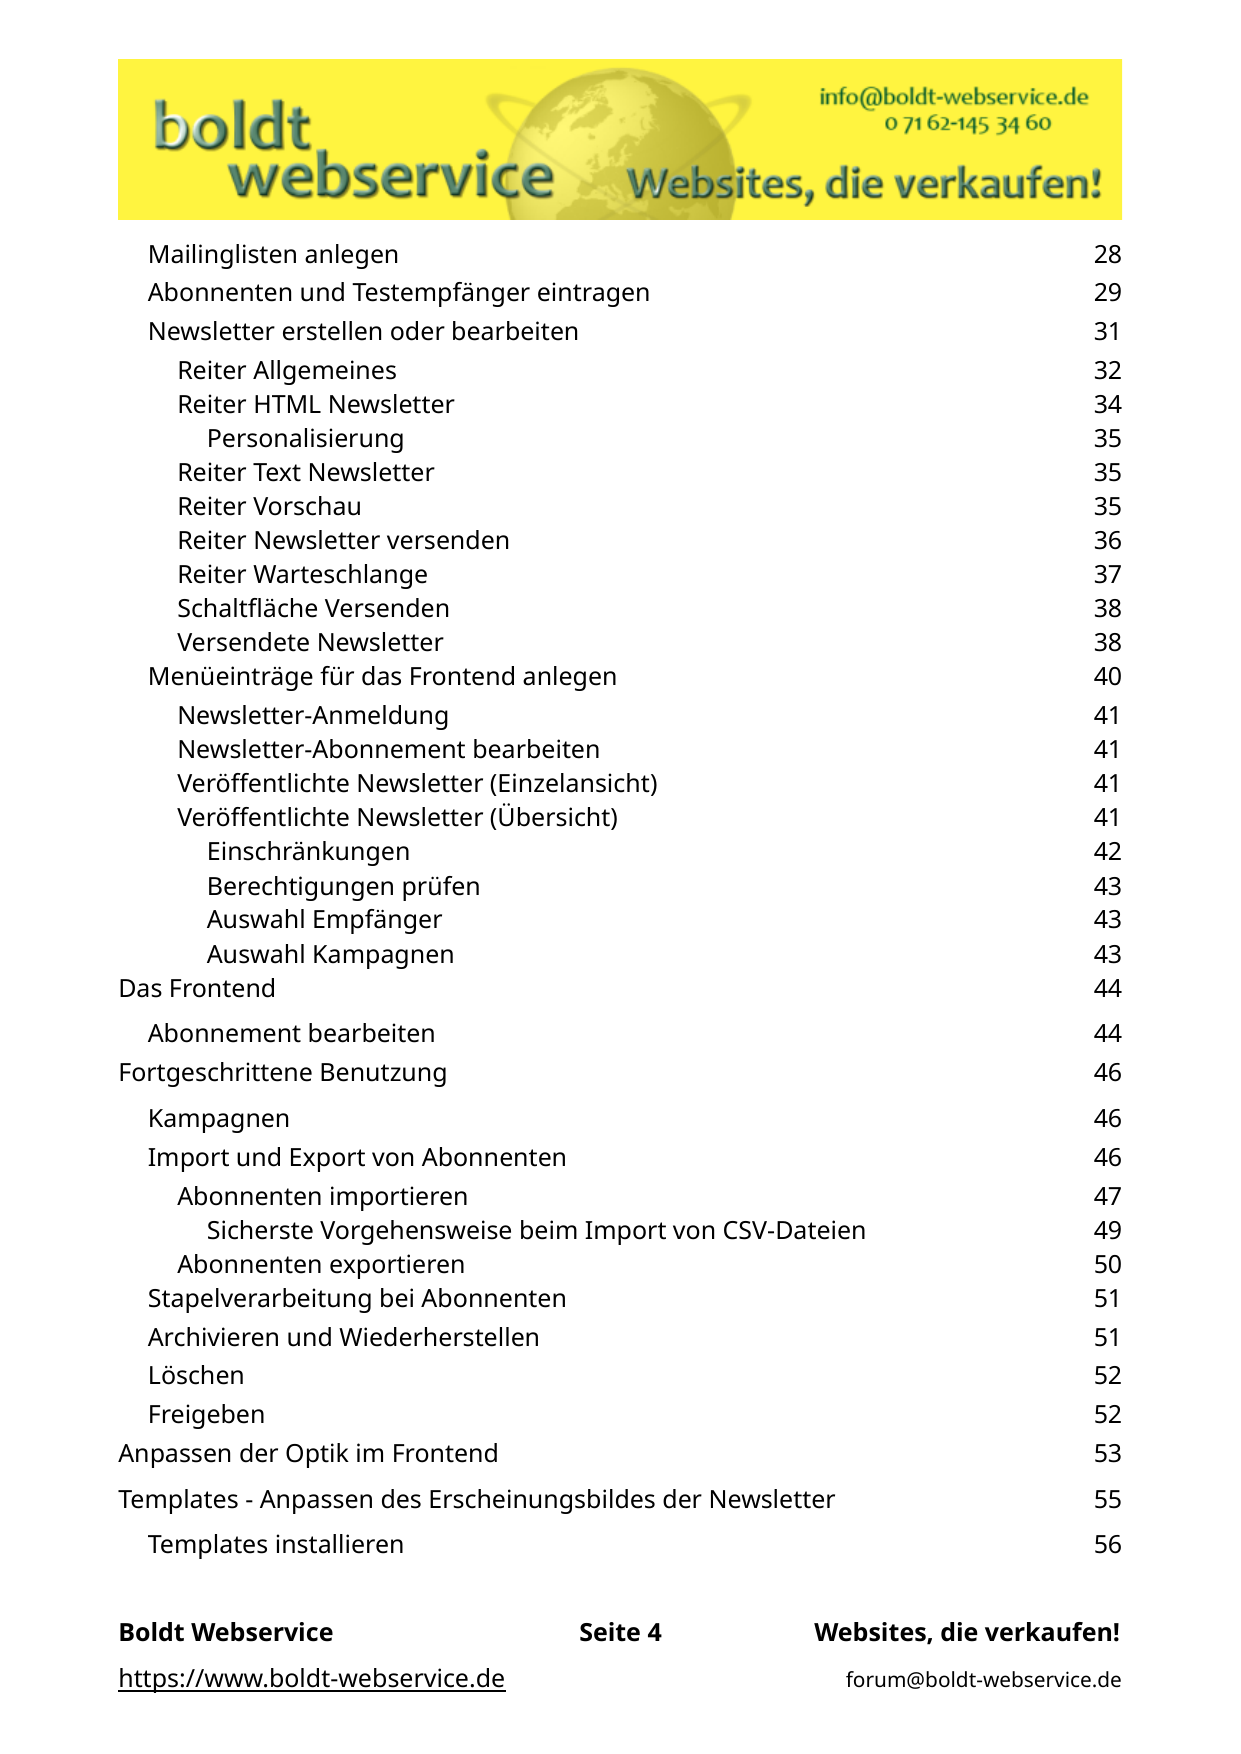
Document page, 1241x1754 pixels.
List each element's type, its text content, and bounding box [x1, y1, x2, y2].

text Newsletter-Abonnement bearbeiten 41 [177, 732, 1122, 766]
text Reiter HTML Newsletter 34 [177, 387, 1122, 421]
text Freigeben 52 [148, 1397, 1122, 1431]
text Mailinglisten anlegen 28 [148, 236, 1122, 270]
text Schaltfläche Versenden 38 [177, 591, 1122, 625]
text Veröffentlichte Newsletter (Einzelansicht) 41 [177, 766, 1122, 800]
text Abonnenten importieren 47 [177, 1178, 1122, 1212]
text Abonnenten und Testempfänger eintragen 29 [148, 275, 1122, 309]
text Auswahl Empfänger 43 [207, 902, 1122, 936]
text Abonnenten exportieren 50 [177, 1246, 1122, 1280]
text Versendete Newsletter 38 [177, 625, 1122, 659]
text Löschen 52 [148, 1358, 1122, 1392]
text Menüeinträge für das Frontend anlegen 40 [148, 659, 1122, 693]
text Reiter Allgemeines 32 [177, 352, 1122, 387]
text Personalisierung 35 [207, 421, 1122, 455]
text Reiter Text Newsletter 35 [177, 455, 1122, 489]
text Veröffentlichte Newsletter (Übersicht) 41 [177, 800, 1122, 834]
text Templates installieren 56 [148, 1527, 1122, 1561]
text Reiter Vorschau 35 [177, 489, 1122, 523]
text Berechtigungen prüfen 43 [207, 868, 1122, 902]
text Reiter Newsletter versenden 36 [177, 523, 1122, 557]
text Templates - Anpassen des Erscheinungsbildes der Newsletter 55 [118, 1481, 1122, 1515]
text Newsletter-Anmeldung 41 [177, 698, 1122, 732]
text Import und Export von Abonnenten 46 [148, 1139, 1122, 1173]
text Kampagnen 46 [148, 1101, 1122, 1135]
text Reiter Warteschlange 37 [177, 557, 1122, 591]
text Newsletter erstellen oder bearbeiten 31 [148, 314, 1122, 348]
text Abonnement bearbeiten 44 [148, 1016, 1122, 1050]
text Auswahl Kampagnen 43 [207, 936, 1122, 970]
text Archivieren und Wiederherstellen 51 [148, 1319, 1122, 1353]
text Sicherste Vorgehensweise beim Import von CSV-Dateien 49 [207, 1212, 1122, 1246]
picture [118, 59, 1123, 220]
text Das Frontend 44 [118, 970, 1122, 1004]
text Fortgeschrittene Benutzung 46 [118, 1055, 1122, 1089]
text Stapelverarbeitung bei Abonnenten 51 [148, 1280, 1122, 1314]
text Anpassen der Optik im Frontend 53 [118, 1435, 1122, 1469]
text Einschränkungen 42 [207, 834, 1122, 868]
